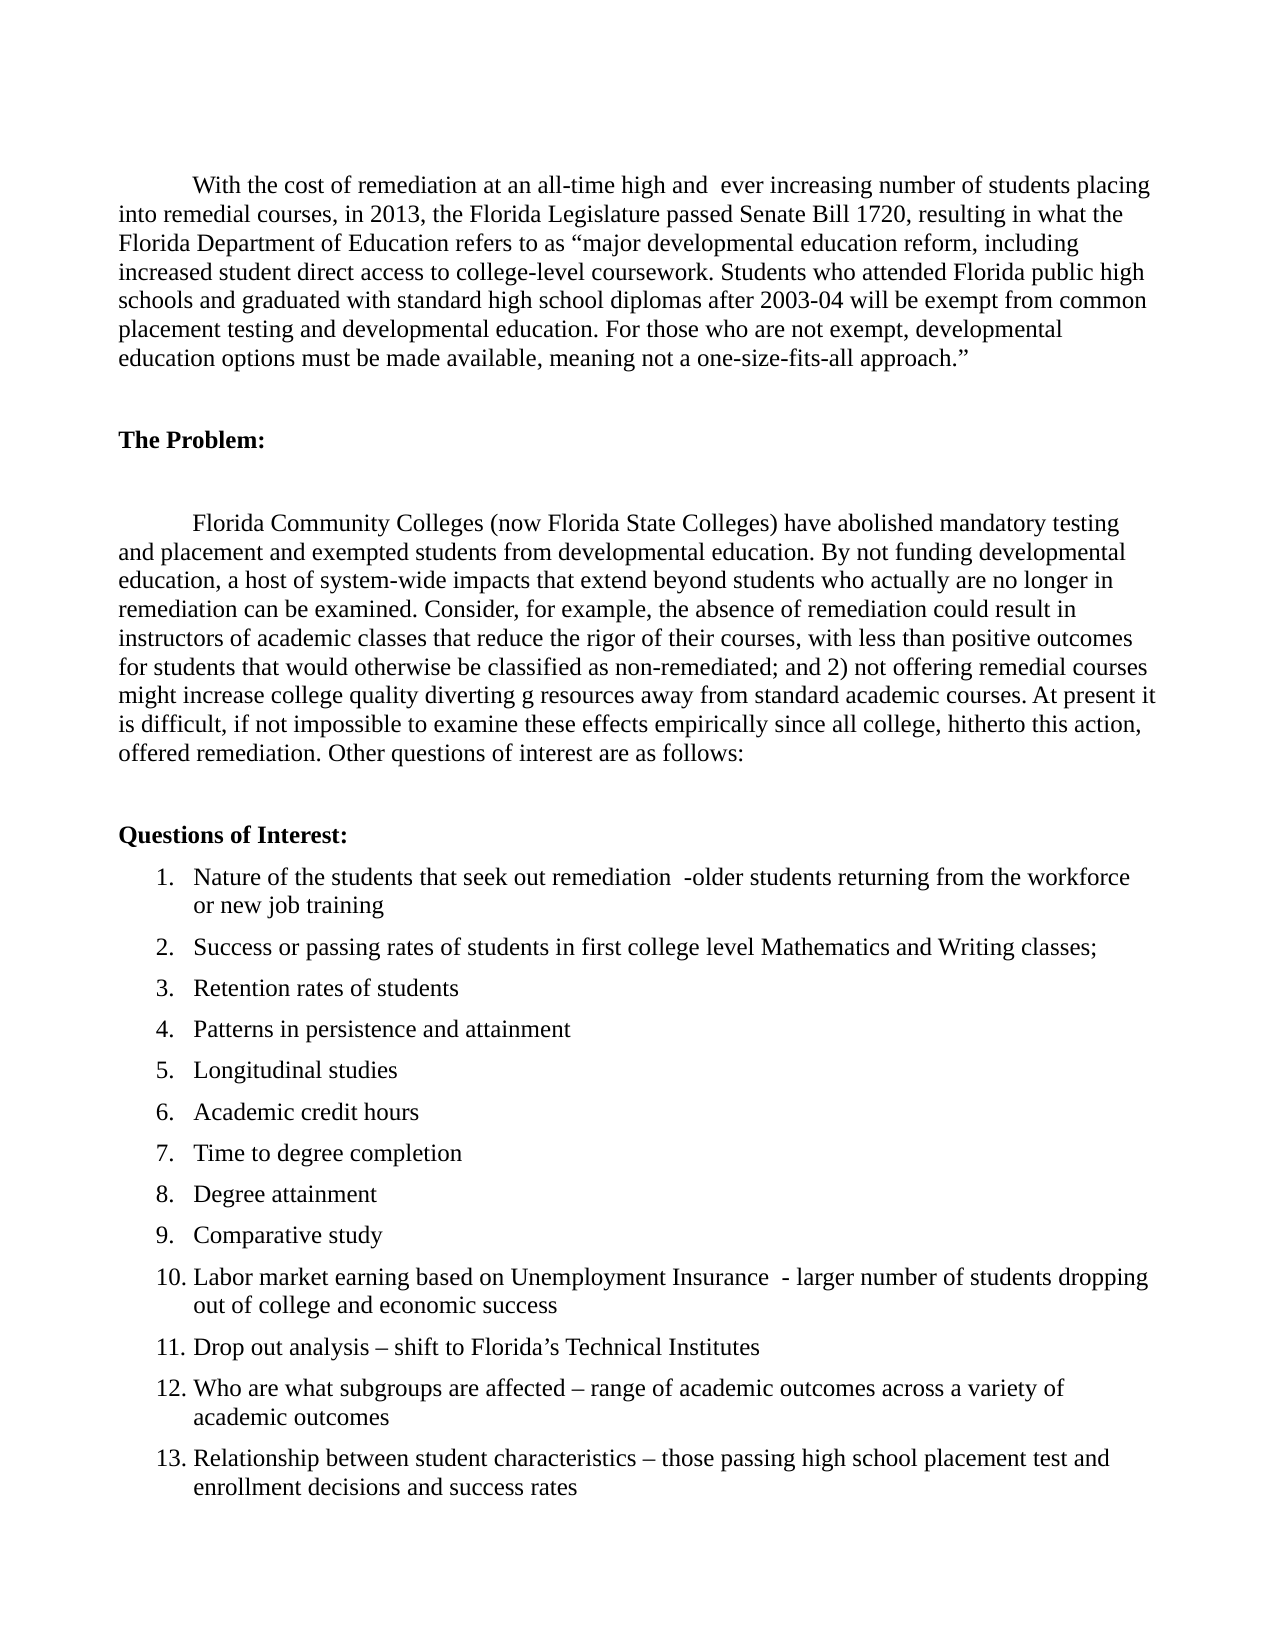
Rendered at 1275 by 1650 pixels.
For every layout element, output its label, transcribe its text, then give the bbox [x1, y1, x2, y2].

list Longitudinal studies [156, 1055, 1157, 1084]
list Retention rates of students [156, 973, 1157, 1002]
list Nature of the students that seek out remediation -older students returning from the workforce or new job training [156, 862, 1157, 919]
list Who are what subgroups are affected – range of academic outcomes across a variety of academic outcomes [156, 1373, 1157, 1430]
list Degree attainment [156, 1179, 1157, 1208]
text Florida Community Colleges (now Florida State Colleges) have abolished mandatory testing and placement and exempted students from developmental education. By not funding developmental education, a host of system-wide impacts that extend beyond students who actually are no longer in remediation can be examined. Consider, for example, the absence of remediation could result in instructors of academic classes that reduce the rigor of their courses, with less than positive outcomes for students that would otherwise be classified as non-remediated; and 2) not offering remedial courses might increase college quality diverting g resources away from standard academic courses. At present it is difficult, if not impossible to examine these effects empirically since all college, hitherto this action, offered remediation. Other questions of interest are as follows: [118, 508, 1157, 767]
list Relationship between student characteristics – those passing high school placement test and enrollment decisions and success rates [156, 1443, 1157, 1500]
list Time to degree completion [156, 1138, 1157, 1167]
text With the cost of remediation at an all-time high and ever increasing number of students placing into remedial courses, in 2013, the Florida Legislature passed Senate Bill 1720, resulting in what the Florida Department of Education refers to as “major developmental education reform, including increased student direct access to college-level coursework. Students who attended Florida public high schools and graduated with standard high school diplomas after 2003-04 will be exempt from common placement testing and developmental education. For those who are not exempt, developmental education options must be made available, meaning not a one-size-fits-all approach.” [118, 170, 1157, 372]
list Patterns in persistence and attainment [156, 1014, 1157, 1043]
text The Problem: [118, 425, 1157, 454]
list Success or passing rates of students in first college level Mathematics and Writing classes; [156, 932, 1157, 960]
list Labor market earning based on Unemployment Insurance - larger number of students dropping out of college and economic success [156, 1262, 1157, 1319]
list Comparative study [156, 1220, 1157, 1249]
list Academic credit hours [156, 1097, 1157, 1125]
list Drop out analysis – shift to Florida’s Technical Institutes [156, 1332, 1157, 1360]
text Questions of Interest: [118, 820, 1157, 849]
